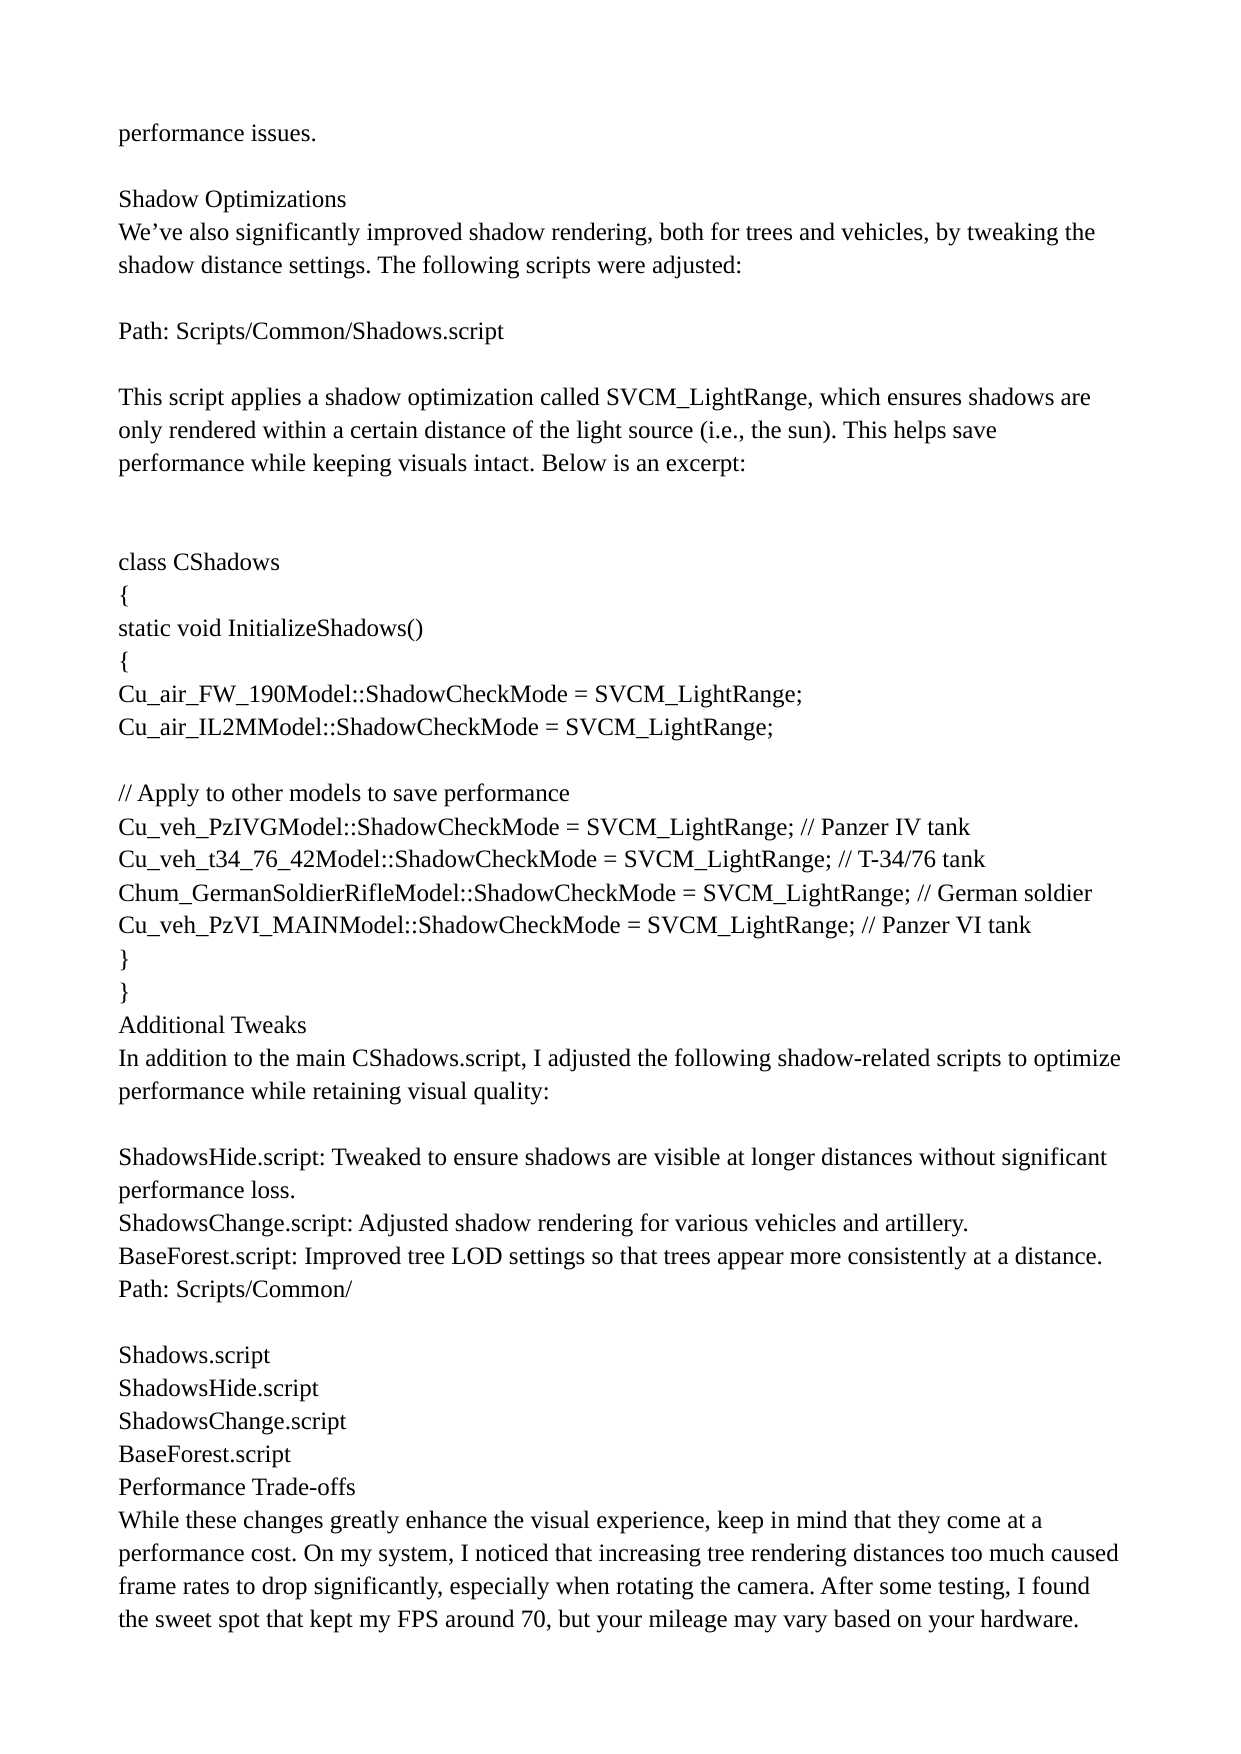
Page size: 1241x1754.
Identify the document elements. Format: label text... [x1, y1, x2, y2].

text performance issues. Shadow Optimizations We’ve also significantly improved shadow rendering, both for trees and vehicles, by tweaking the shadow distance settings. The following scripts were adjusted: Path: Scripts/Common/Shadows.script This script applies a shadow optimization called SVCM_LightRange, which ensures shadows are only rendered within a certain distance of the light source (i.e., the sun). This helps save performance while keeping visuals intact. Below is an excerpt: class CShadows { static void InitializeShadows() { Cu_air_FW_190Model::ShadowCheckMode = SVCM_LightRange; Cu_air_IL2MModel::ShadowCheckMode = SVCM_LightRange; // Apply to other models to save performance Cu_veh_PzIVGModel::ShadowCheckMode = SVCM_LightRange; // Panzer IV tank Cu_veh_t34_76_42Model::ShadowCheckMode = SVCM_LightRange; // T-34/76 tank Chum_GermanSoldierRifleModel::ShadowCheckMode = SVCM_LightRange; // German soldier Cu_veh_PzVI_MAINModel::ShadowCheckMode = SVCM_LightRange; // Panzer VI tank } } Additional Tweaks In addition to the main CShadows.script, I adjusted the following shadow-related scripts to optimize performance while retaining visual quality: ShadowsHide.script: Tweaked to ensure shadows are visible at longer distances without significant performance loss. ShadowsChange.script: Adjusted shadow rendering for various vehicles and artillery. BaseForest.script: Improved tree LOD settings so that trees appear more consistently at a distance. Path: Scripts/Common/ Shadows.script ShadowsHide.script ShadowsChange.script BaseForest.script Performance Trade-offs While these changes greatly enhance the visual experience, keep in mind that they come at a performance cost. On my system, I noticed that increasing tree rendering distances too much caused frame rates to drop significantly, especially when rotating the camera. After some testing, I found the sweet spot that kept my FPS around 70, but your mileage may vary based on your hardware. [118, 118, 1122, 1633]
